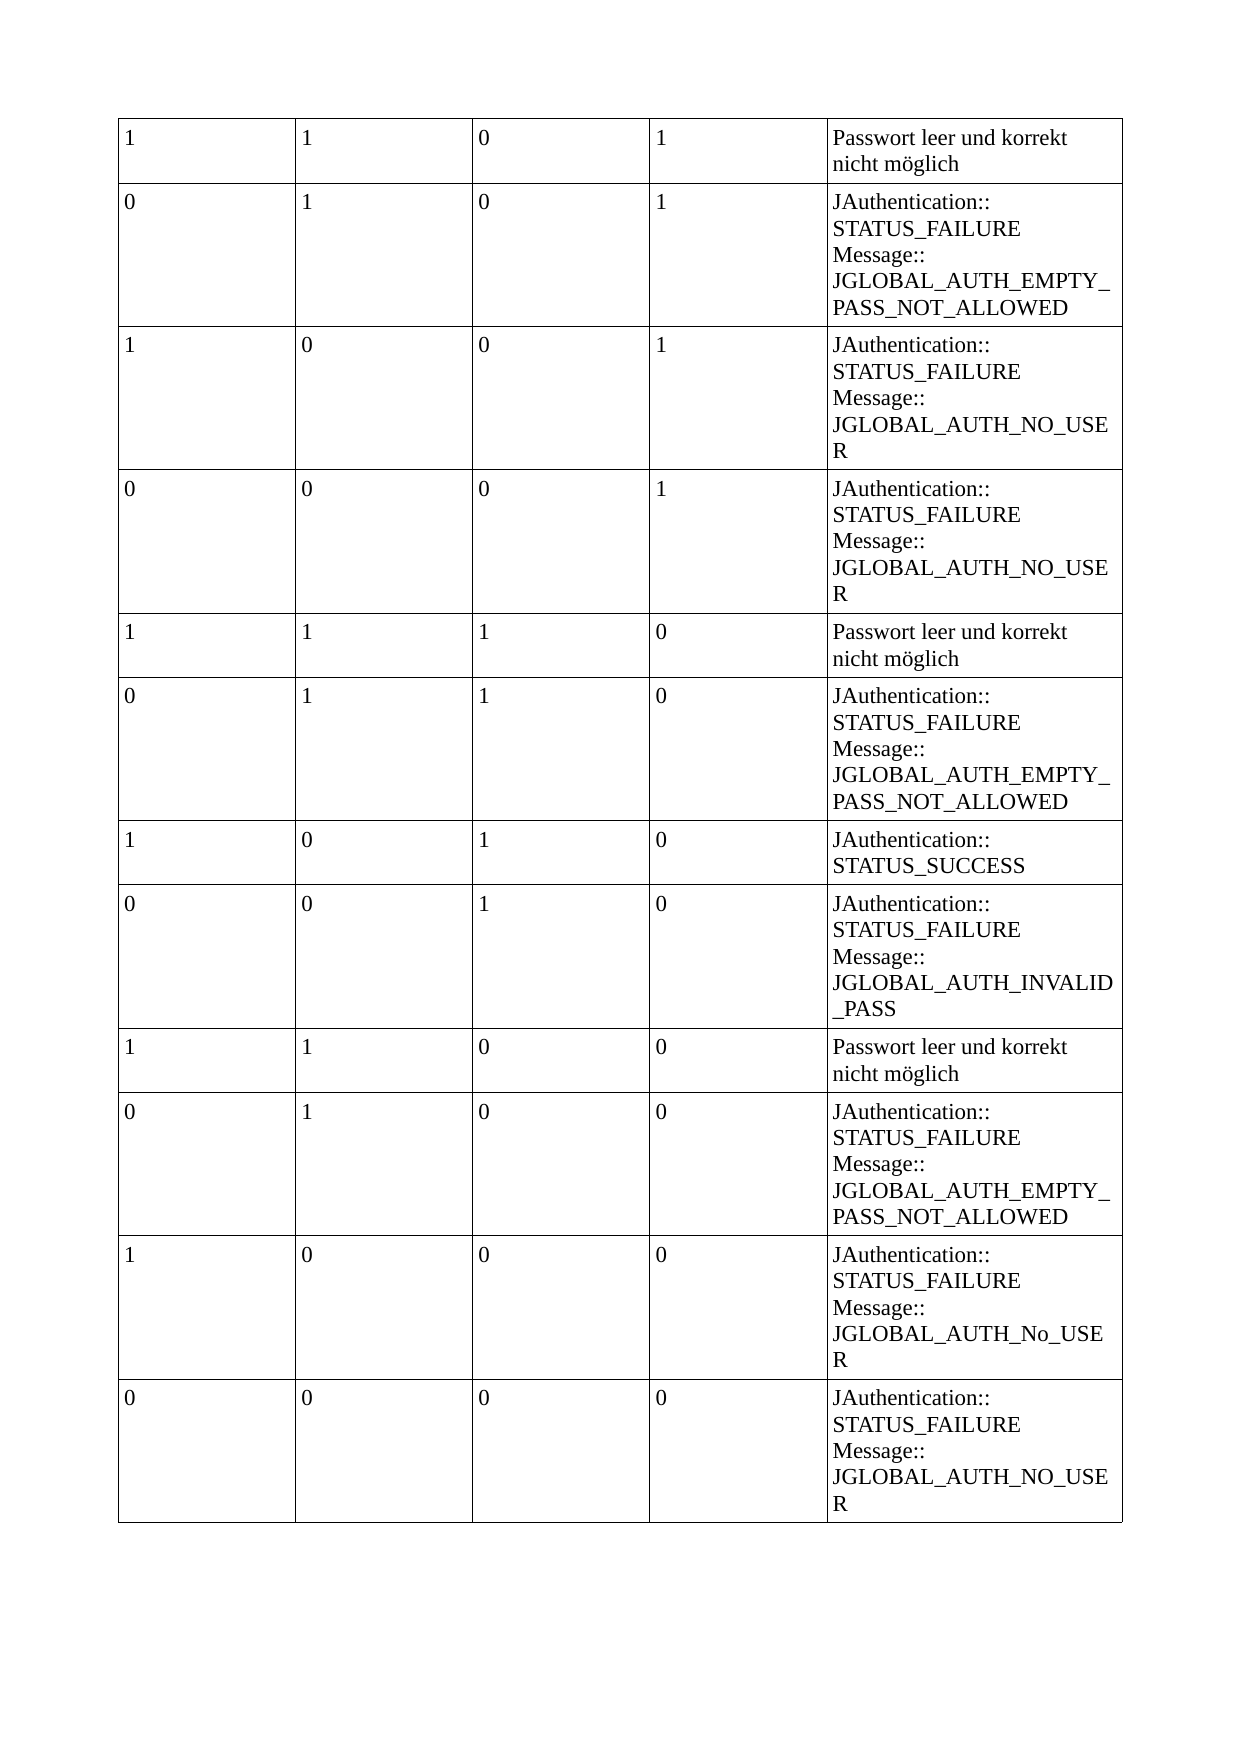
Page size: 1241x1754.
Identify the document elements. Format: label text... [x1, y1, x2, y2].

table_cell 0 [296, 327, 472, 469]
table_cell 1 [473, 821, 649, 884]
table_cell JAuthentication:: STATUS_FAILURE Message:: JGLOBAL_AUTH_EMPTY_PASS_NOT_ALLOWED [828, 678, 1122, 820]
table_cell 1 [119, 1236, 295, 1378]
table_cell 1 [296, 184, 472, 326]
table_cell 0 [119, 1380, 295, 1522]
table_cell 1 [119, 119, 295, 182]
table_cell 0 [650, 1029, 827, 1092]
table_cell 0 [650, 1093, 827, 1235]
table_cell 0 [473, 1236, 649, 1378]
table_cell 0 [296, 470, 472, 612]
table_cell JAuthentication:: STATUS_FAILURE Message:: JGLOBAL_AUTH_INVALID_PASS [828, 885, 1122, 1028]
table_cell 1 [296, 1093, 472, 1235]
table_cell 1 [296, 614, 472, 677]
table_cell 0 [296, 1236, 472, 1378]
table_cell 0 [296, 821, 472, 884]
table_cell 0 [296, 885, 472, 1028]
table_cell 1 [473, 614, 649, 677]
table_cell 0 [650, 885, 827, 1028]
table_cell 0 [650, 1380, 827, 1522]
table_cell 1 [119, 614, 295, 677]
table_cell 1 [119, 1029, 295, 1092]
table_cell 0 [119, 1093, 295, 1235]
table_cell 1 [473, 885, 649, 1028]
table_cell JAuthentication:: STATUS_FAILURE Message:: JGLOBAL_AUTH_NO_USER [828, 1380, 1122, 1522]
table_cell 1 [296, 119, 472, 182]
table_cell 0 [650, 821, 827, 884]
table_cell 1 [119, 327, 295, 469]
table_cell JAuthentication:: STATUS_FAILURE Message:: JGLOBAL_AUTH_EMPTY_PASS_NOT_ALLOWED [828, 1093, 1122, 1235]
table_cell 0 [650, 678, 827, 820]
table_cell 0 [473, 184, 649, 326]
table_cell 0 [473, 327, 649, 469]
table_cell 1 [650, 184, 827, 326]
table_cell 0 [473, 119, 649, 182]
table_cell 0 [473, 470, 649, 612]
table_cell 0 [650, 1236, 827, 1378]
table_cell 1 [650, 119, 827, 182]
table_cell 0 [296, 1380, 472, 1522]
table_cell 1 [650, 470, 827, 612]
table_cell 0 [473, 1093, 649, 1235]
table_cell JAuthentication:: STATUS_FAILURE Message:: JGLOBAL_AUTH_No_USER [828, 1236, 1122, 1378]
table_cell 1 [296, 1029, 472, 1092]
table_cell JAuthentication:: STATUS_FAILURE Message:: JGLOBAL_AUTH_NO_USER [828, 327, 1122, 469]
table_cell 1 [119, 821, 295, 884]
table_cell 0 [650, 614, 827, 677]
table_cell 0 [119, 885, 295, 1028]
table_cell 1 [650, 327, 827, 469]
table_cell Passwort leer und korrekt nicht möglich [828, 614, 1122, 677]
table_cell JAuthentication:: STATUS_SUCCESS [828, 821, 1122, 884]
table_cell JAuthentication:: STATUS_FAILURE Message:: JGLOBAL_AUTH_NO_USER [828, 470, 1122, 612]
table_cell 0 [473, 1029, 649, 1092]
table_cell 0 [119, 470, 295, 612]
table_cell Passwort leer und korrekt nicht möglich [828, 119, 1122, 182]
table_cell 0 [473, 1380, 649, 1522]
table_cell Passwort leer und korrekt nicht möglich [828, 1029, 1122, 1092]
table_cell 0 [119, 678, 295, 820]
table_cell 1 [296, 678, 472, 820]
table_cell 0 [119, 184, 295, 326]
table_cell 1 [473, 678, 649, 820]
table_cell JAuthentication:: STATUS_FAILURE Message:: JGLOBAL_AUTH_EMPTY_PASS_NOT_ALLOWED [828, 184, 1122, 326]
